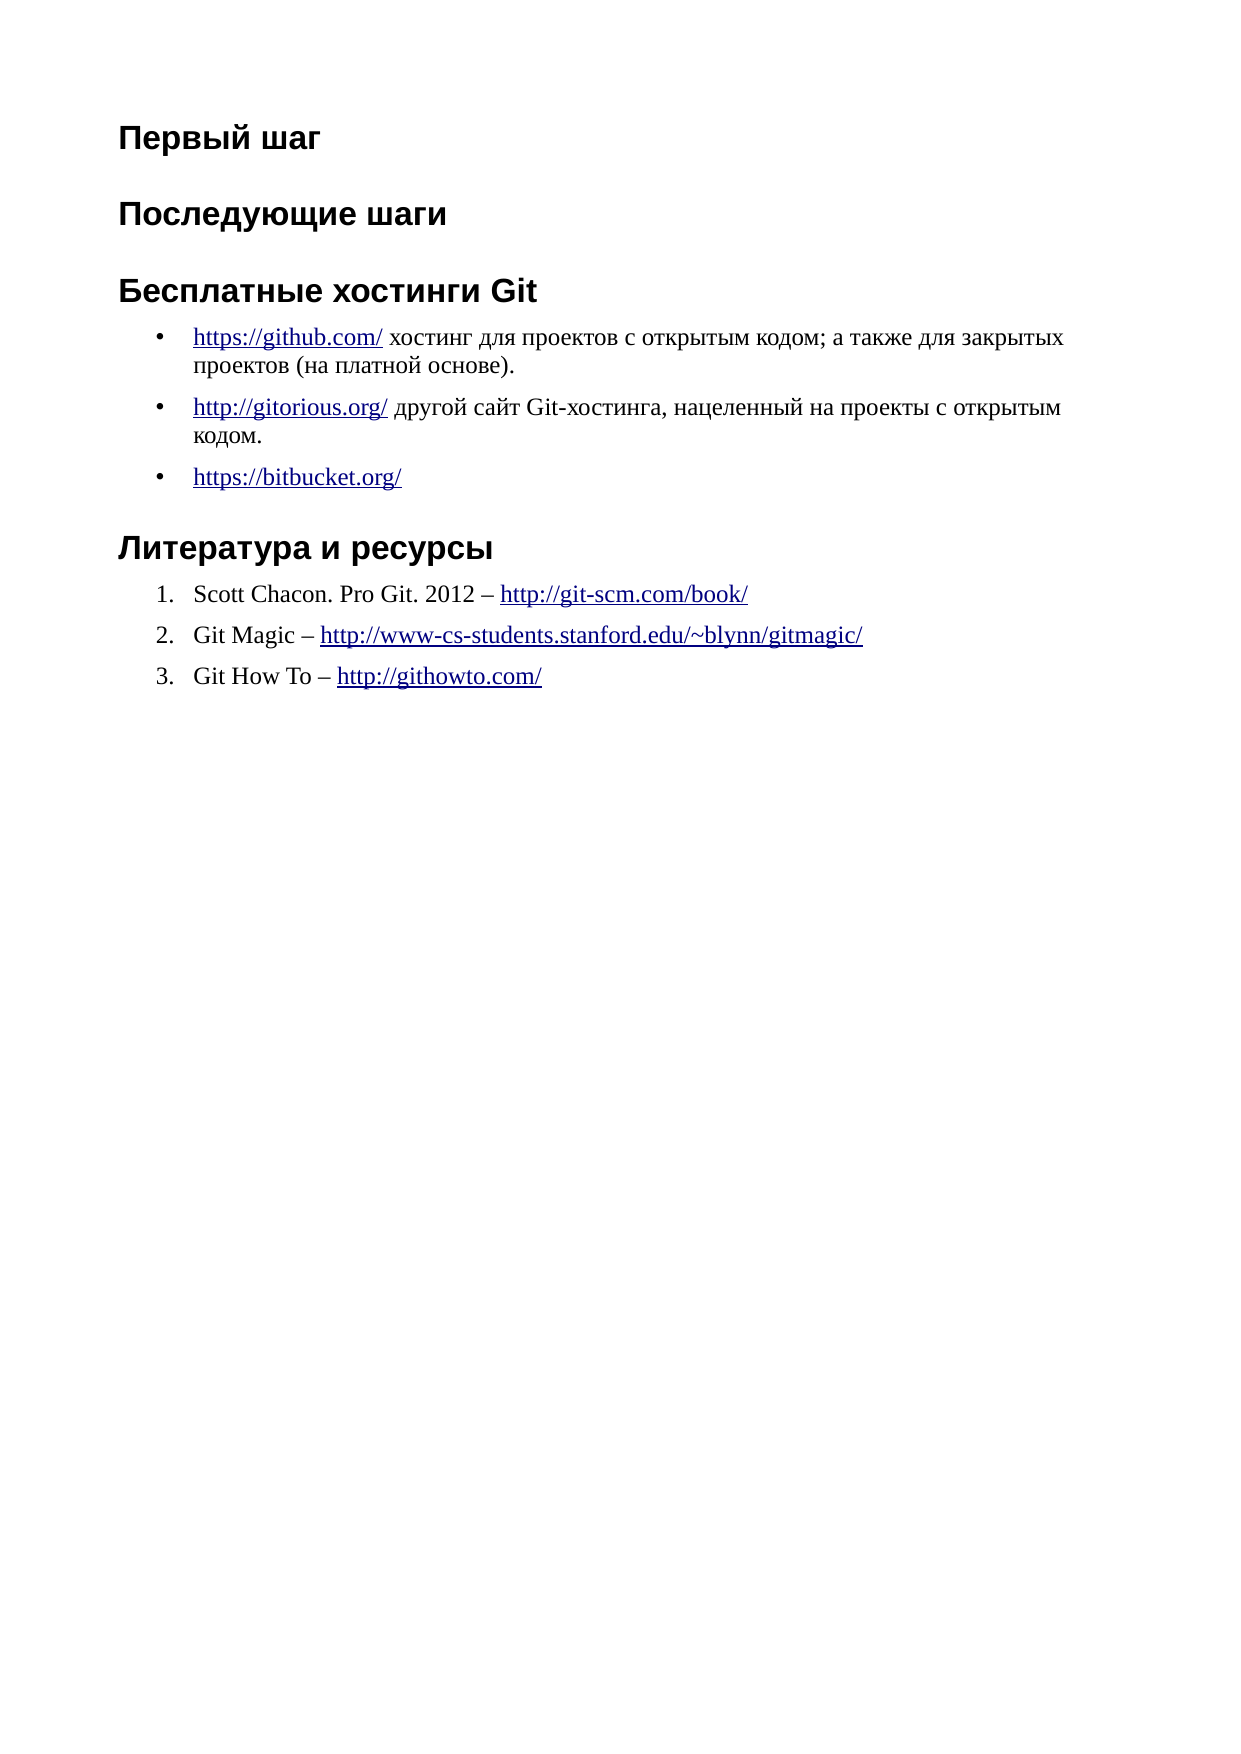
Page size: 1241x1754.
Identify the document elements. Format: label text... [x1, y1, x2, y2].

subtitle Литература и ресурсы [118, 528, 1122, 566]
list https://github.com/ хостинг для проектов с открытым кодом; а также для закрытых проектов (на платной основе). [156, 322, 1122, 379]
list http://gitorious.org/ другой сайт Git-хостинга, нацеленный на проекты с открытым кодом. [156, 392, 1122, 449]
subtitle Последующие шаги [118, 194, 1122, 233]
subtitle Бесплатные хостинги Git [118, 270, 1122, 309]
list Git Magic – http://www-cs-students.stanford.edu/~blynn/gitmagic/ [156, 620, 1122, 649]
list Scott Chacon. Pro Git. 2012 – http://git-scm.com/book/ [156, 579, 1122, 608]
subtitle Первый шаг [118, 118, 1122, 157]
list https://bitbucket.org/ [156, 462, 1122, 490]
list Git How To – http://githowto.com/ [156, 661, 1122, 690]
